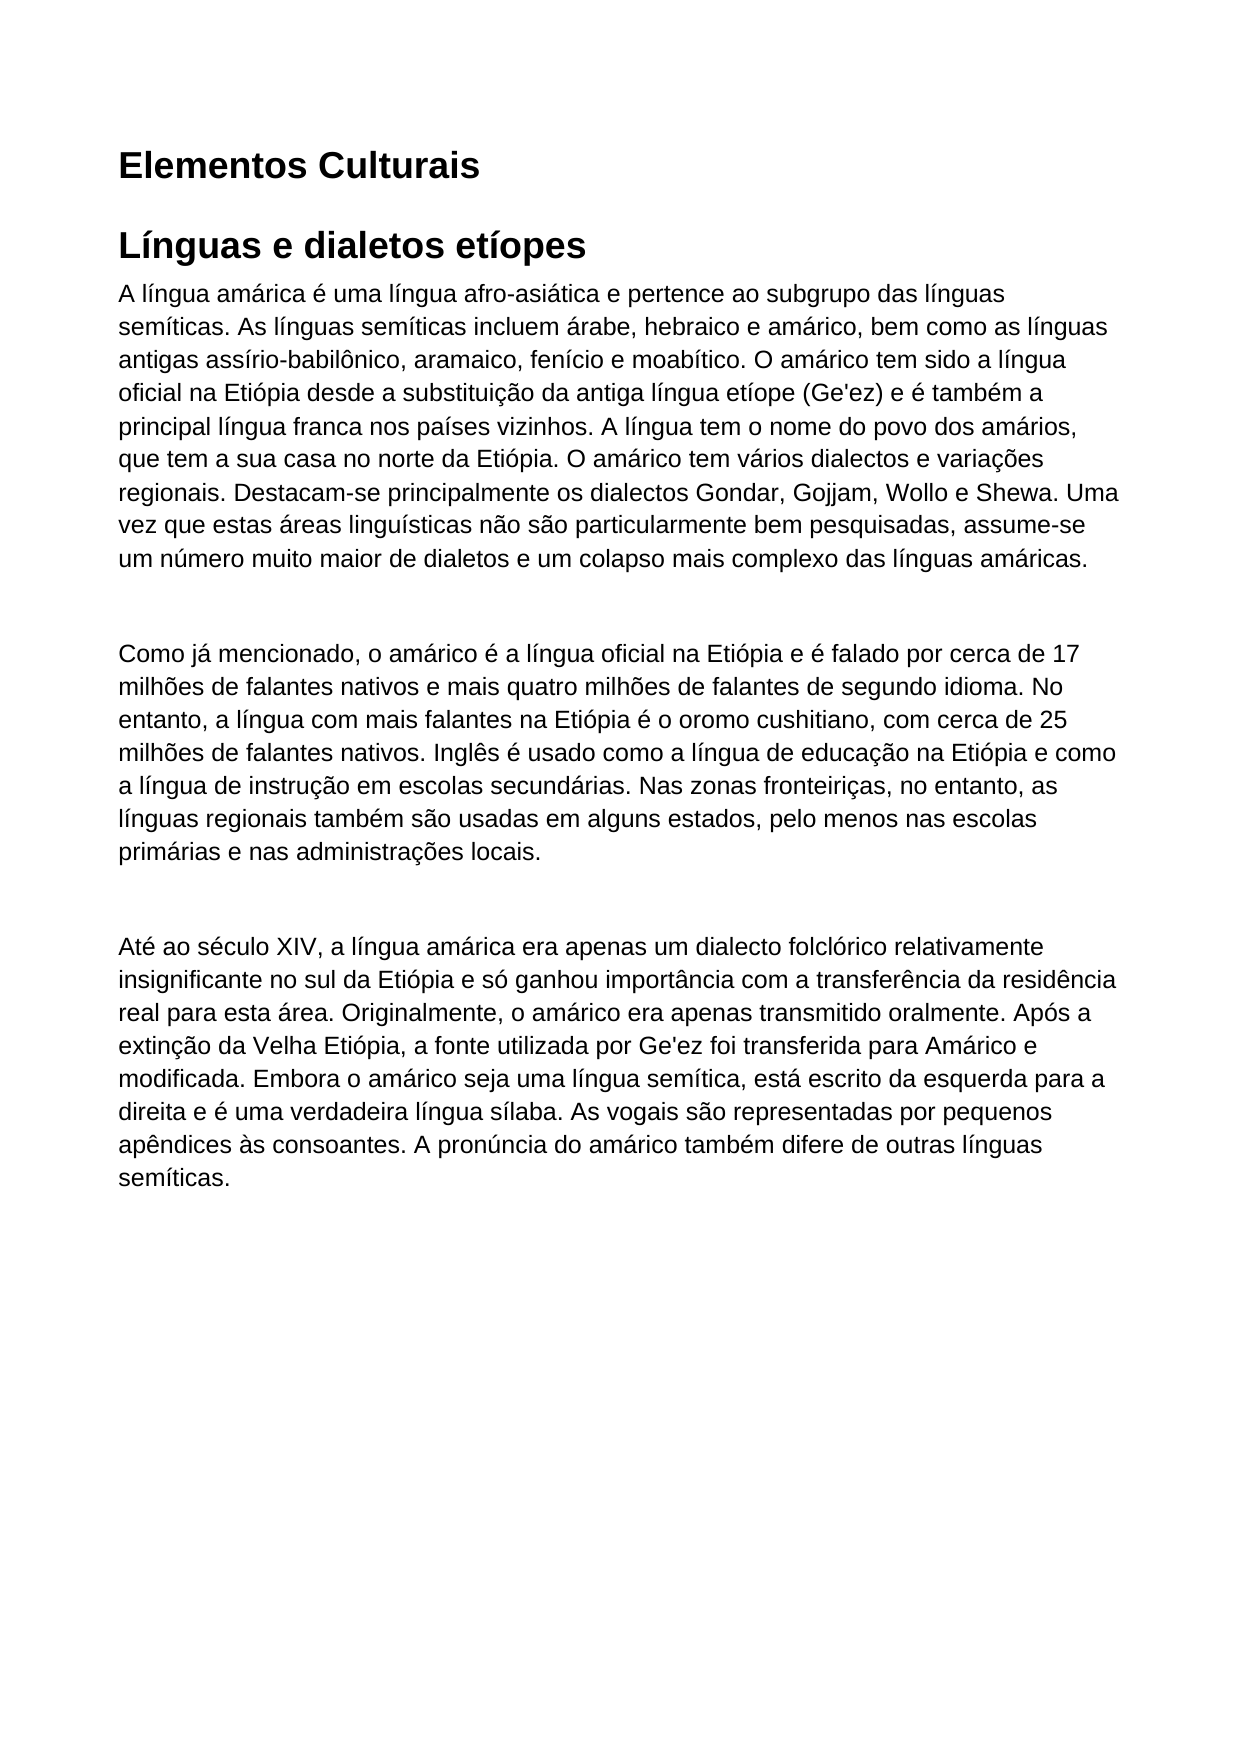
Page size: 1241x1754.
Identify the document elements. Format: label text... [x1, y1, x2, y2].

subtitle Elementos Culturais [118, 143, 1122, 186]
subtitle Línguas e dialetos etíopes [118, 224, 1122, 267]
text Até ao século XIV, a língua amárica era apenas um dialecto folclórico relativamente insignificante no sul da Etiópia e só ganhou importância com a transferência da residência real para esta área. Originalmente, o amárico era apenas transmitido oralmente. Após a extinção da Velha Etiópia, a fonte utilizada por Ge'ez foi transferida para Amárico e modificada. Embora o amárico seja uma língua semítica, está escrito da esquerda para a direita e é uma verdadeira língua sílaba. As vogais são representadas por pequenos apêndices às consoantes. A pronúncia do amárico também difere de outras línguas semíticas. [118, 932, 1122, 1192]
text Como já mencionado, o amárico é a língua oficial na Etiópia e é falado por cerca de 17 milhões de falantes nativos e mais quatro milhões de falantes de segundo idioma. No entanto, a língua com mais falantes na Etiópia é o oromo cushitiano, com cerca de 25 milhões de falantes nativos. Inglês é usado como a língua de educação na Etiópia e como a língua de instrução em escolas secundárias. Nas zonas fronteiriças, no entanto, as línguas regionais também são usadas em alguns estados, pelo menos nas escolas primárias e nas administrações locais. [118, 639, 1122, 866]
text A língua amárica é uma língua afro-asiática e pertence ao subgrupo das línguas semíticas. As línguas semíticas incluem árabe, hebraico e amárico, bem como as línguas antigas assírio-babilônico, aramaico, fenício e moabítico. O amárico tem sido a língua oficial na Etiópia desde a substituição da antiga língua etíope (Ge'ez) e é também a principal língua franca nos países vizinhos. A língua tem o nome do povo dos amários, que tem a sua casa no norte da Etiópia. O amárico tem vários dialectos e variações regionais. Destacam-se principalmente os dialectos Gondar, Gojjam, Wollo e Shewa. Uma vez que estas áreas linguísticas não são particularmente bem pesquisadas, assume-se um número muito maior de dialetos e um colapso mais complexo das línguas amáricas. [118, 279, 1122, 572]
